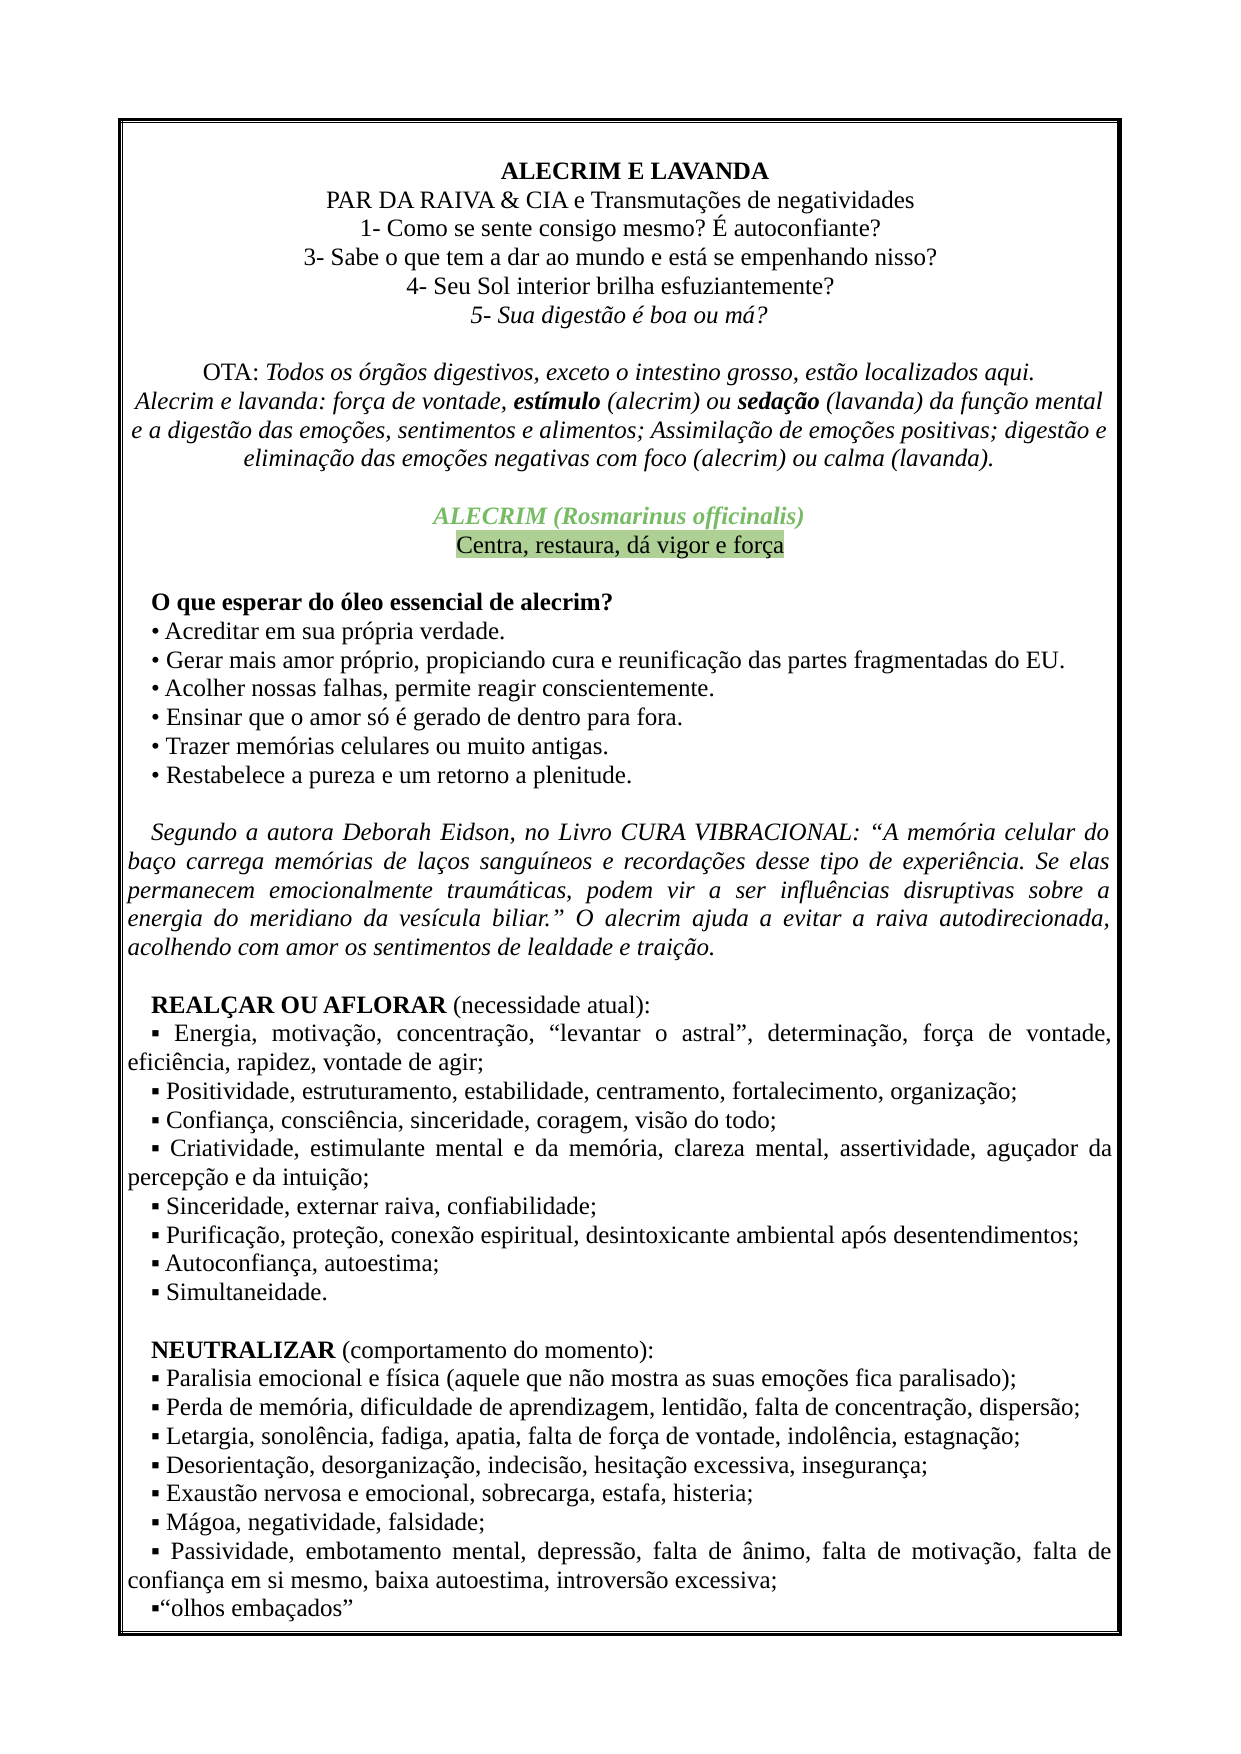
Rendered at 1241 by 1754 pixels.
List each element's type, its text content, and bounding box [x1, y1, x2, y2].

text ▪ Criatividade, estimulante mental e da memória, clareza mental, assertividade, aguçador da percepção e da intuição; [127, 1133, 1113, 1191]
text Segundo a autora Deborah Eidson, no Livro CURA VIBRACIONAL: “A memória celular do baço carrega memórias de laços sanguíneos e recordações desse tipo de experiência. Se elas permanecem emocionalmente traumáticas, podem vir a ser influências disruptivas sobre a energia do meridiano da vesícula biliar.” O alecrim ajuda a evitar a raiva autodirecionada, acolhendo com amor os sentimentos de lealdade e traição. [127, 817, 1113, 961]
text 5- Sua digestão é boa ou má? [127, 300, 1113, 328]
text O que esperar do óleo essencial de alecrim? [127, 587, 1113, 616]
text ▪ Passividade, embotamento mental, depressão, falta de ânimo, falta de motivação, falta de confiança em si mesmo, baixa autoestima, introversão excessiva; [127, 1536, 1113, 1593]
text 3- Sabe o que tem a dar ao mundo e está se empenhando nisso? [127, 242, 1113, 271]
text • Restabelece a pureza e um retorno a plenitude. [127, 760, 1113, 788]
text 4- Seu Sol interior brilha esfuziantemente? [127, 271, 1113, 300]
text Alecrim e lavanda: força de vontade, estímulo (alecrim) ou sedação (lavanda) da função mental e a digestão das emoções, sentimentos e alimentos; Assimilação de emoções positivas; digestão e eliminação das emoções negativas com foco (alecrim) ou calma (lavanda). [127, 386, 1113, 472]
text ▪ Purificação, proteção, conexão espiritual, desintoxicante ambiental após desentendimentos; [127, 1220, 1113, 1248]
text ▪ Autoconfiança, autoestima; [127, 1248, 1113, 1277]
text ▪ Positividade, estruturamento, estabilidade, centramento, fortalecimento, organização; [127, 1076, 1113, 1105]
text ▪ Perda de memória, dificuldade de aprendizagem, lentidão, falta de concentração, dispersão; [127, 1392, 1113, 1421]
text • Acolher nossas falhas, permite reagir conscientemente. [127, 673, 1113, 702]
text ALECRIM (Rosmarinus officinalis) [127, 501, 1113, 530]
text ▪ Paralisia emocional e física (aquele que não mostra as suas emoções fica paralisado); [127, 1363, 1113, 1392]
text 1- Como se sente consigo mesmo? É autoconfiante? [127, 213, 1113, 242]
text NEUTRALIZAR (comportamento do momento): [127, 1335, 1113, 1363]
text ▪ Exaustão nervosa e emocional, sobrecarga, estafa, histeria; [127, 1478, 1113, 1507]
text ▪ Desorientação, desorganização, indecisão, hesitação excessiva, insegurança; [127, 1450, 1113, 1478]
text ▪ Mágoa, negatividade, falsidade; [127, 1507, 1113, 1536]
text • Trazer memórias celulares ou muito antigas. [127, 731, 1113, 760]
text ▪ Simultaneidade. [127, 1277, 1113, 1306]
text ▪ Letargia, sonolência, fadiga, apatia, falta de força de vontade, indolência, estagnação; [127, 1421, 1113, 1450]
text • Acreditar em sua própria verdade. [127, 616, 1113, 645]
text ▪ Sinceridade, externar raiva, confiabilidade; [127, 1191, 1113, 1220]
text • Ensinar que o amor só é gerado de dentro para fora. [127, 702, 1113, 731]
text PAR DA RAIVA & CIA e Transmutações de negatividades [127, 185, 1113, 213]
text ALECRIM E LAVANDA [127, 156, 1113, 185]
text ▪ Confiança, consciência, sinceridade, coragem, visão do todo; [127, 1105, 1113, 1133]
text ▪ Energia, motivação, concentração, “levantar o astral”, determinação, força de vontade, eficiência, rapidez, vontade de agir; [127, 1018, 1113, 1076]
text REALÇAR OU AFLORAR (necessidade atual): [127, 990, 1113, 1018]
text Centra, restaura, dá vigor e força [127, 530, 1113, 558]
text ▪“olhos embaçados” [127, 1593, 1113, 1622]
text • Gerar mais amor próprio, propiciando cura e reunificação das partes fragmentadas do EU. [127, 645, 1113, 673]
text OTA: Todos os órgãos digestivos, exceto o intestino grosso, estão localizados aqui. [127, 357, 1113, 386]
